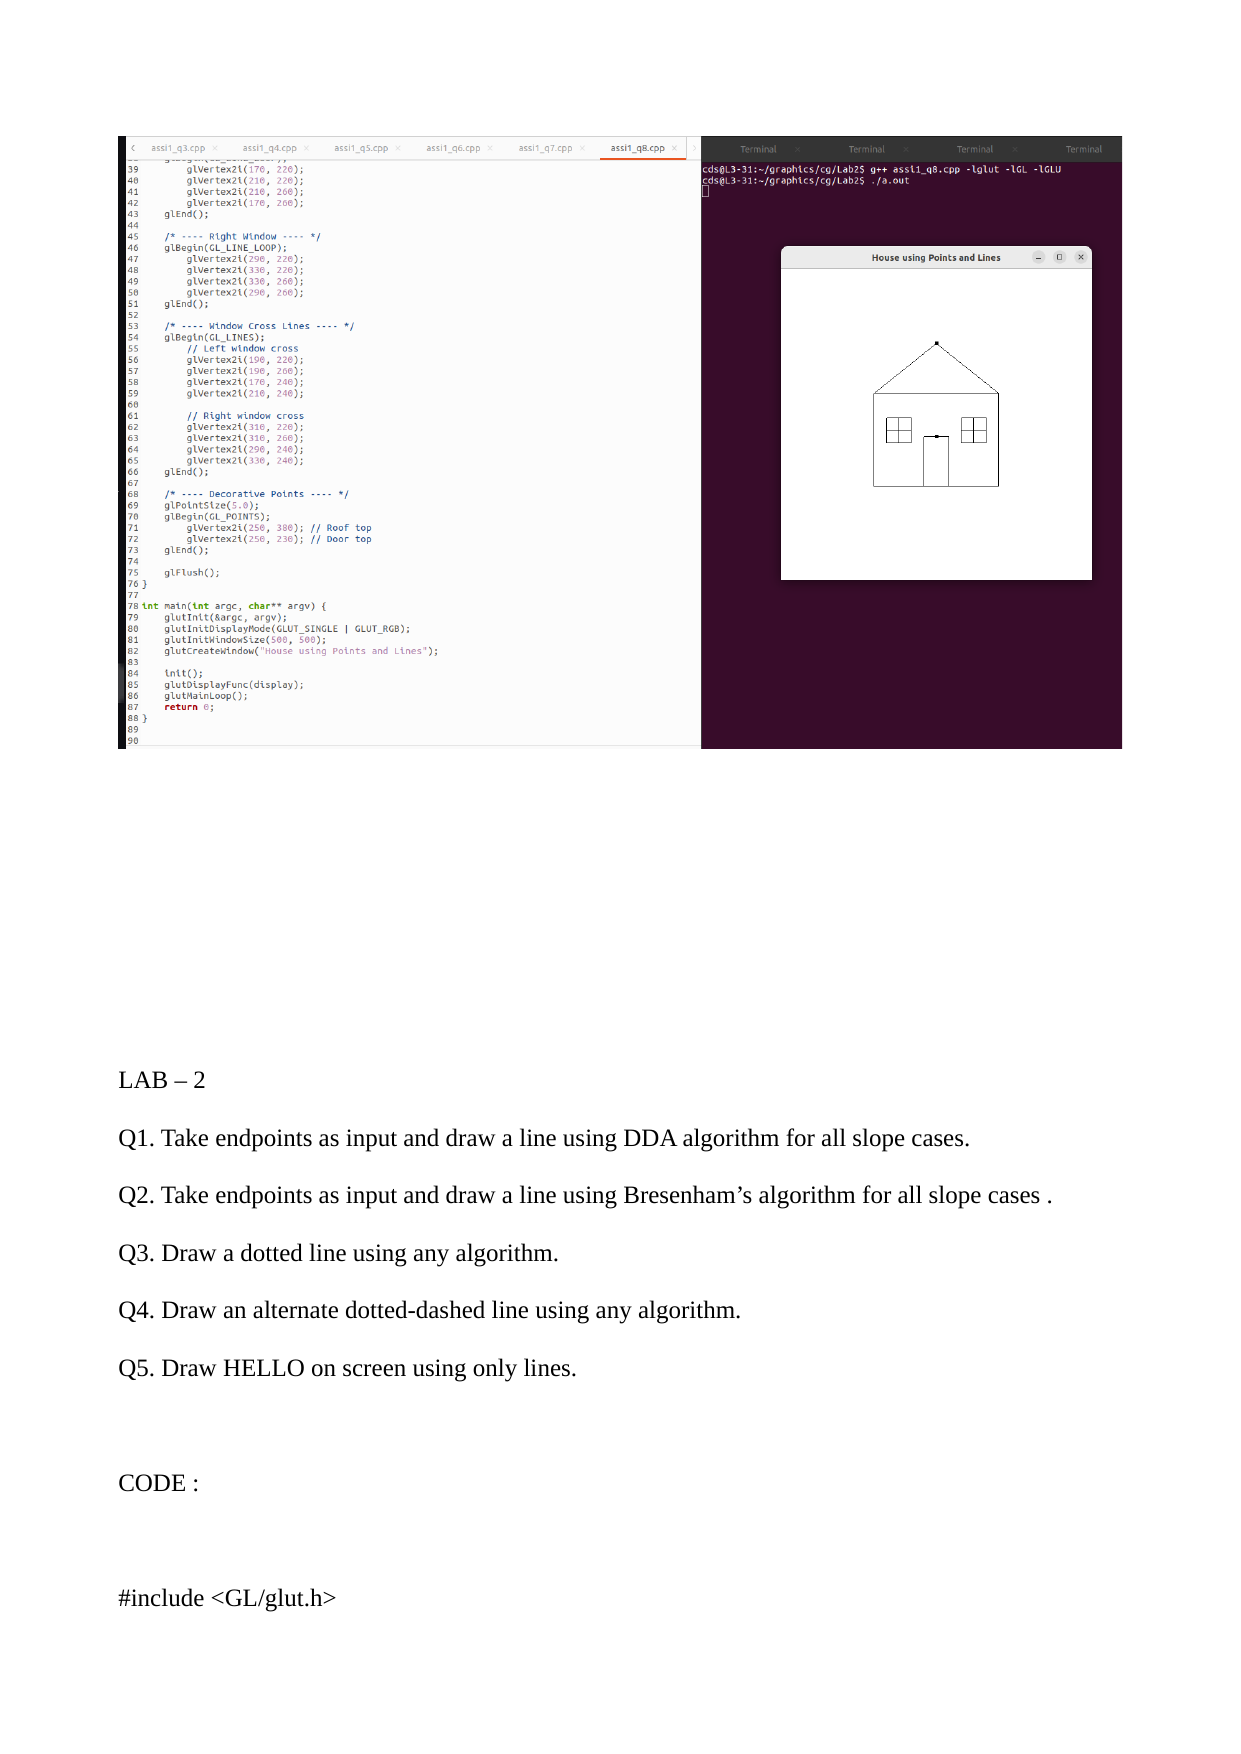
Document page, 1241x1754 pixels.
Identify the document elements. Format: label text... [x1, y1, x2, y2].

text Q2. Take endpoints as input and draw a line using Bresenham’s algorithm for all slope cases . [118, 1180, 1122, 1209]
text Q5. Draw HELLO on screen using only lines. [118, 1353, 1122, 1382]
text #include <GL/glut.h> [118, 1583, 1122, 1612]
text CODE : [118, 1468, 1122, 1497]
text Q1. Take endpoints as input and draw a line using DDA algorithm for all slope cases. [118, 1123, 1122, 1152]
picture [118, 136, 1123, 749]
text LAB – 2 [118, 1065, 1122, 1094]
text Q3. Draw a dotted line using any algorithm. [118, 1238, 1122, 1267]
text Q4. Draw an alternate dotted-dashed line using any algorithm. [118, 1295, 1122, 1324]
